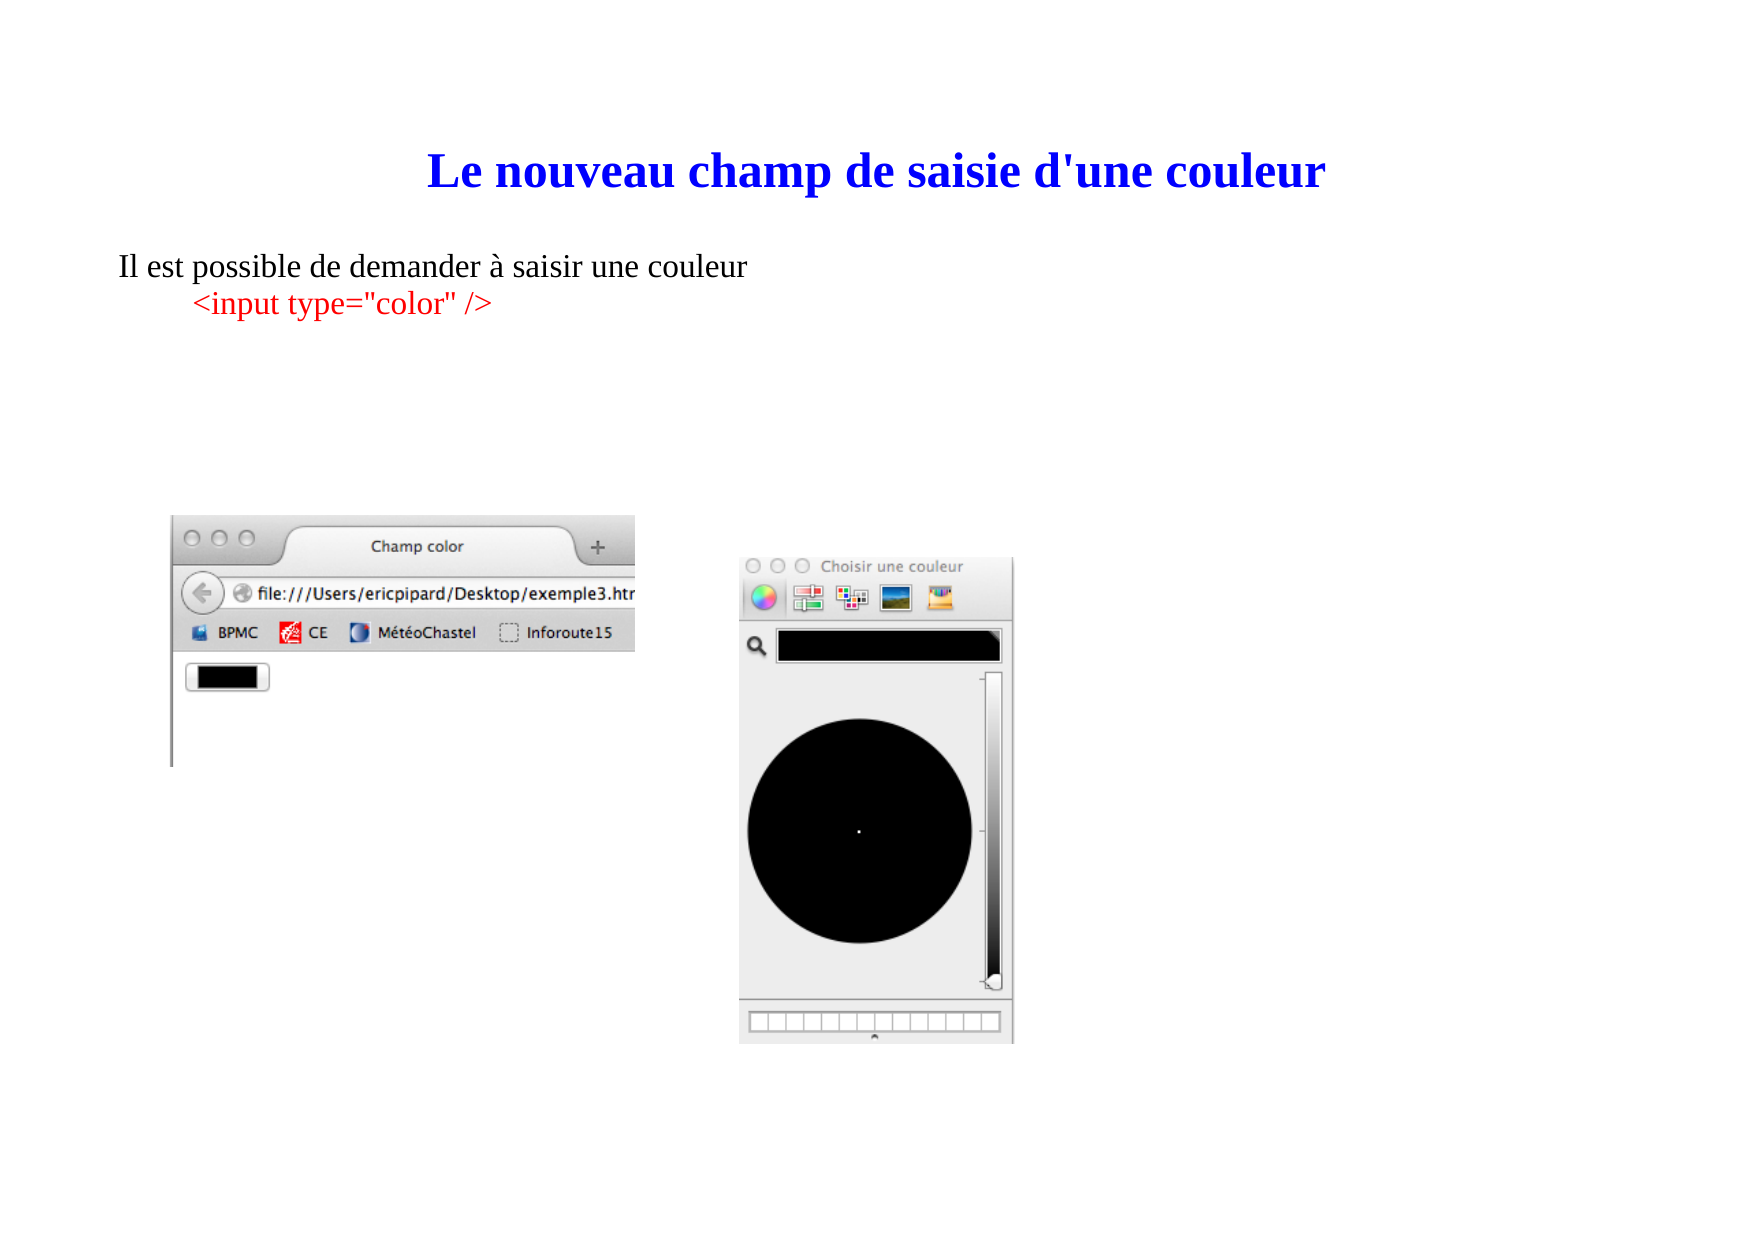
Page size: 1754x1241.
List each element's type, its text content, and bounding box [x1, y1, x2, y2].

text Il est possible de demander à saisir une couleur [118, 248, 1636, 285]
text <input type=''color'' /> [118, 285, 1636, 322]
picture [739, 557, 1015, 1044]
subtitle Le nouveau champ de saisie d'une couleur [118, 143, 1636, 198]
picture [169, 515, 635, 767]
